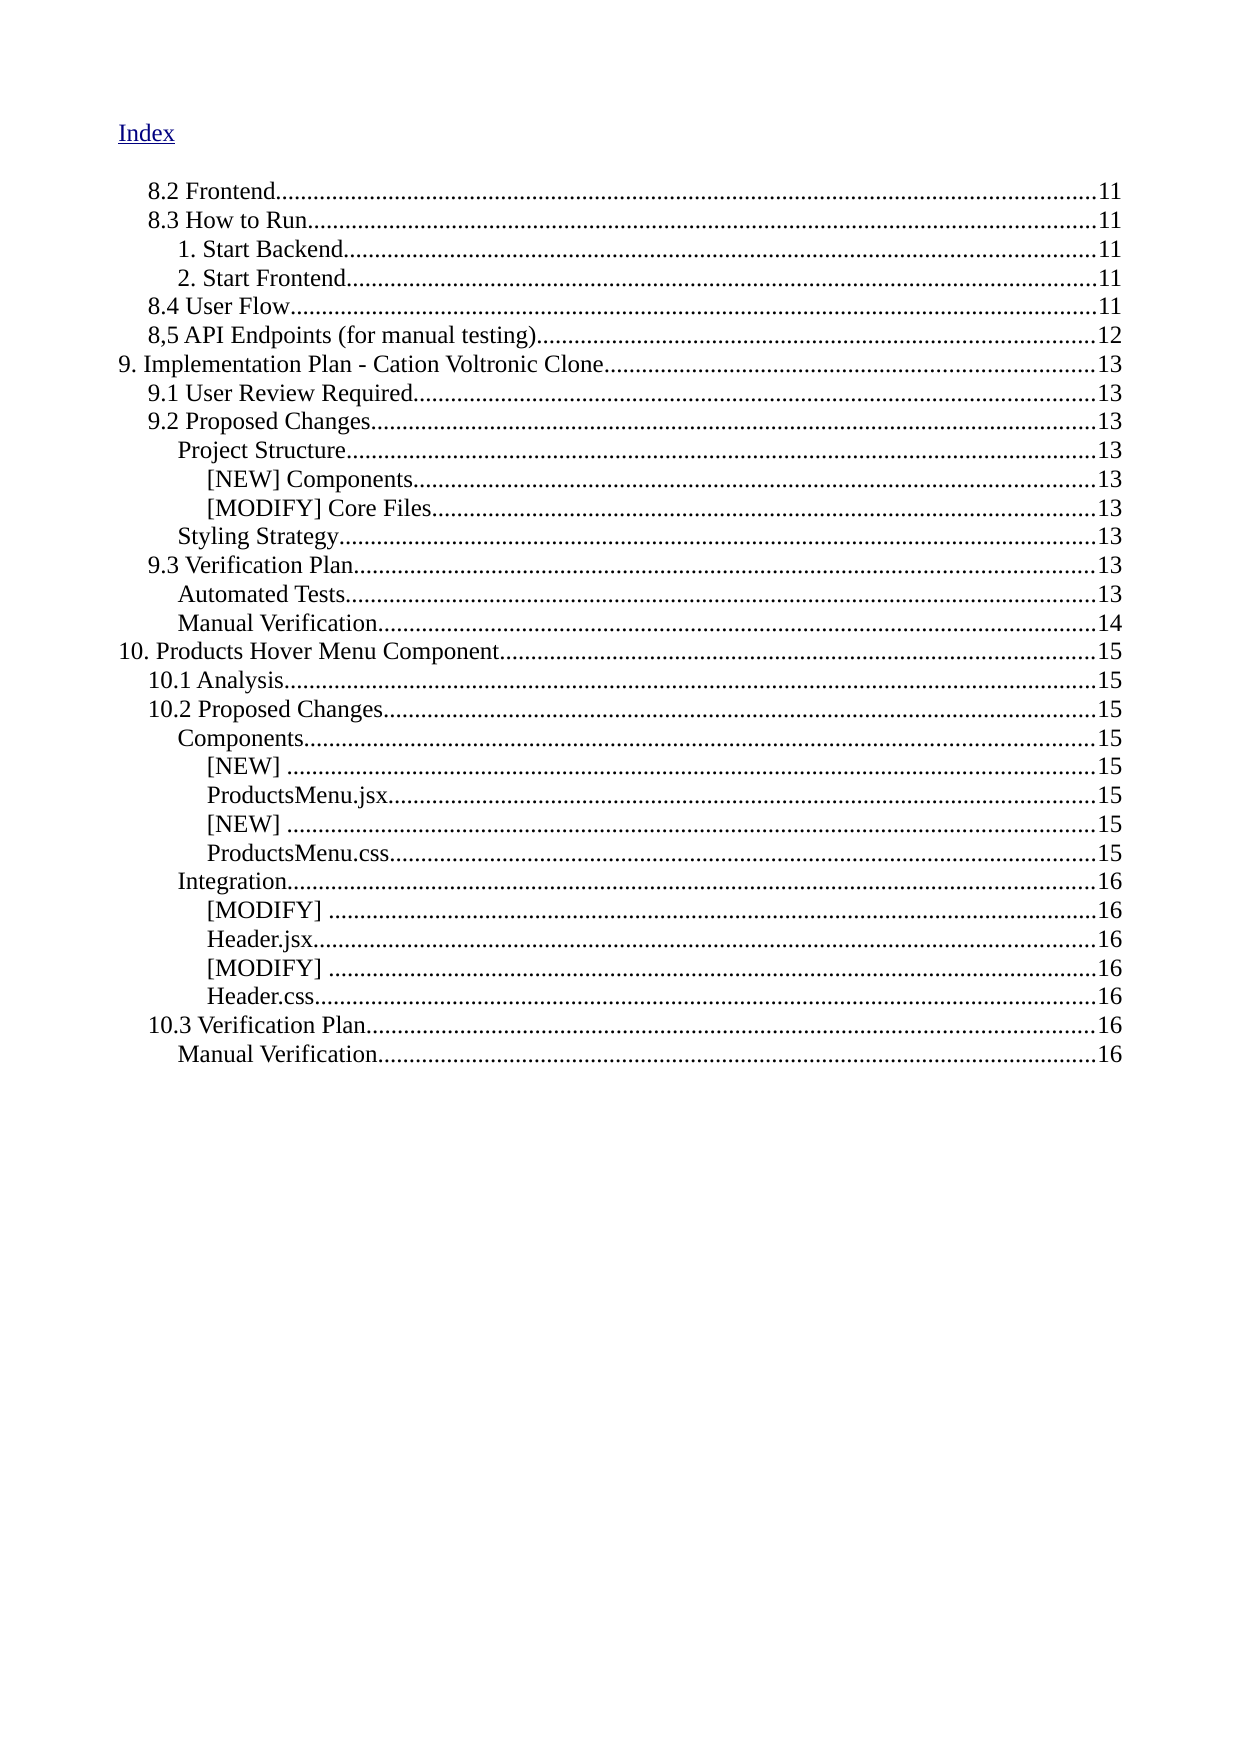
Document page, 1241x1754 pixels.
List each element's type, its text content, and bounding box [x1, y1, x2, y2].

text 9.1 User Review Required 13 [148, 378, 1122, 406]
text Components 15 [177, 723, 1122, 751]
text Manual Verification 14 [177, 608, 1122, 636]
text 2. Start Frontend 11 [177, 263, 1122, 291]
text 8.2 Frontend 11 [148, 176, 1122, 205]
text 1. Start Backend 11 [177, 234, 1122, 263]
text Integration 16 [177, 866, 1122, 895]
text 10.2 Proposed Changes 15 [148, 694, 1122, 723]
text 8.4 User Flow 11 [148, 291, 1122, 320]
text 10.3 Verification Plan 16 [148, 1010, 1122, 1039]
text [MODIFY] Core Files 13 [207, 493, 1122, 521]
text [NEW] Components 13 [207, 464, 1122, 493]
text 9.3 Verification Plan 13 [148, 550, 1122, 579]
text Header.jsx 16 [207, 924, 1122, 953]
text 9. Implementation Plan - Cation Voltronic Clone 13 [118, 349, 1122, 378]
text Styling Strategy 13 [177, 521, 1122, 550]
text Manual Verification 16 [177, 1039, 1122, 1068]
text Automated Tests 13 [177, 579, 1122, 608]
text 8.3 How to Run 11 [148, 205, 1122, 234]
text [MODIFY] 16 [207, 953, 1122, 981]
text 9.2 Proposed Changes 13 [148, 406, 1122, 435]
text [NEW] 15 [207, 809, 1122, 838]
text 8,5 API Endpoints (for manual testing) 12 [148, 320, 1122, 349]
text 10.1 Analysis 15 [148, 665, 1122, 694]
text Project Structure 13 [177, 435, 1122, 464]
text [MODIFY] 16 [207, 895, 1122, 924]
text Header.css 16 [207, 981, 1122, 1010]
text ProductsMenu.jsx 15 [207, 780, 1122, 809]
text [NEW] 15 [207, 751, 1122, 780]
text ProductsMenu.css 15 [207, 838, 1122, 866]
text 10. Products Hover Menu Component 15 [118, 636, 1122, 665]
